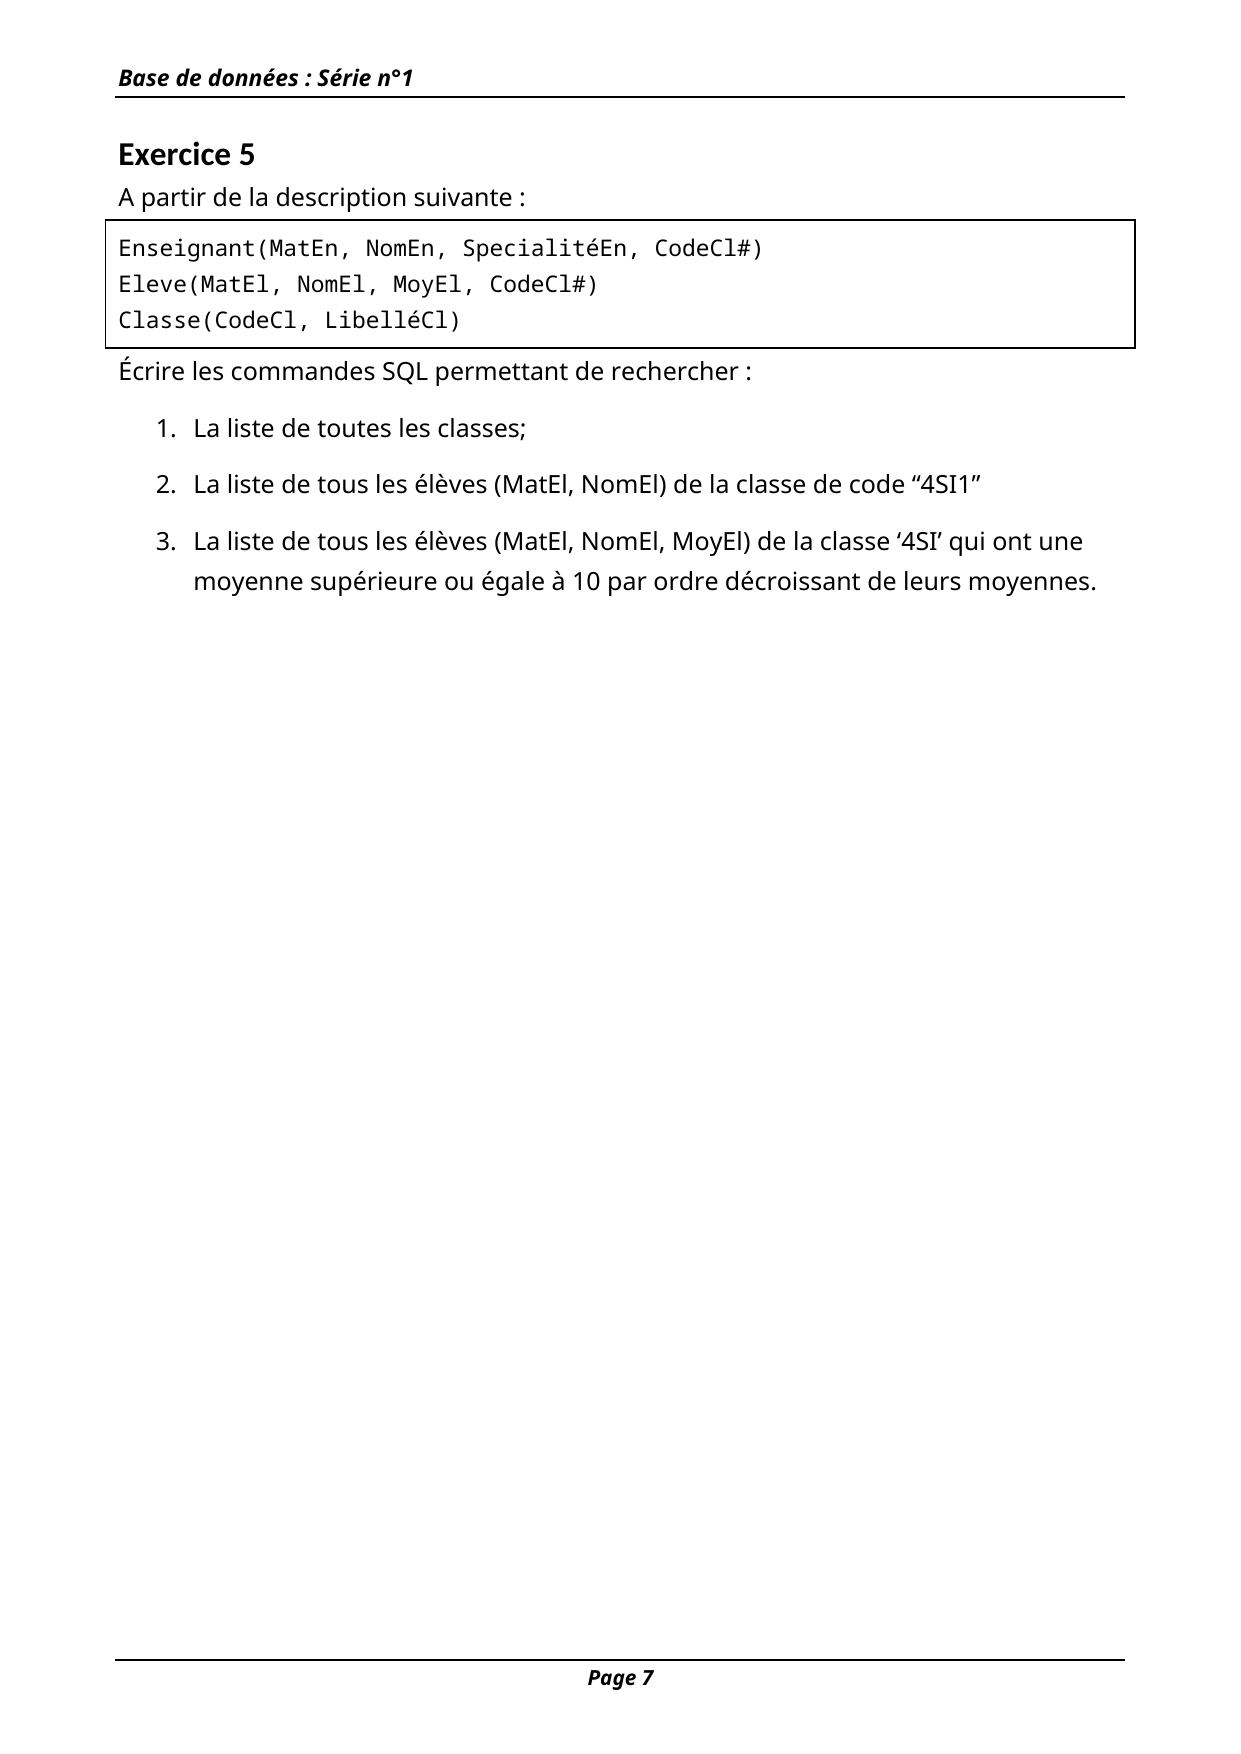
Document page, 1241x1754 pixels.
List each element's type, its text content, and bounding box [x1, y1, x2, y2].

subtitle Exercice 5 [118, 133, 1122, 174]
text Enseignant(MatEn, NomEn, SpecialitéEn, CodeCl#) [106, 221, 1134, 255]
text A partir de la description suivante : [118, 180, 1122, 214]
text Écrire les commandes SQL permettant de rechercher : [118, 353, 1122, 387]
text Classe(CodeCl, LibelléCl) [106, 291, 1134, 347]
list La liste de toutes les classes; [156, 410, 1122, 444]
list La liste de tous les élèves (MatEl, NomEl, MoyEl) de la classe ‘4SI’ qui ont une moyenne supérieure ou égale à 10 par ordre décroissant de leurs moyennes. [156, 524, 1122, 597]
list La liste de tous les élèves (MatEl, NomEl) de la classe de code “4SI1” [156, 467, 1122, 501]
text Eleve(MatEl, NomEl, MoyEl, CodeCl#) [106, 255, 1134, 291]
